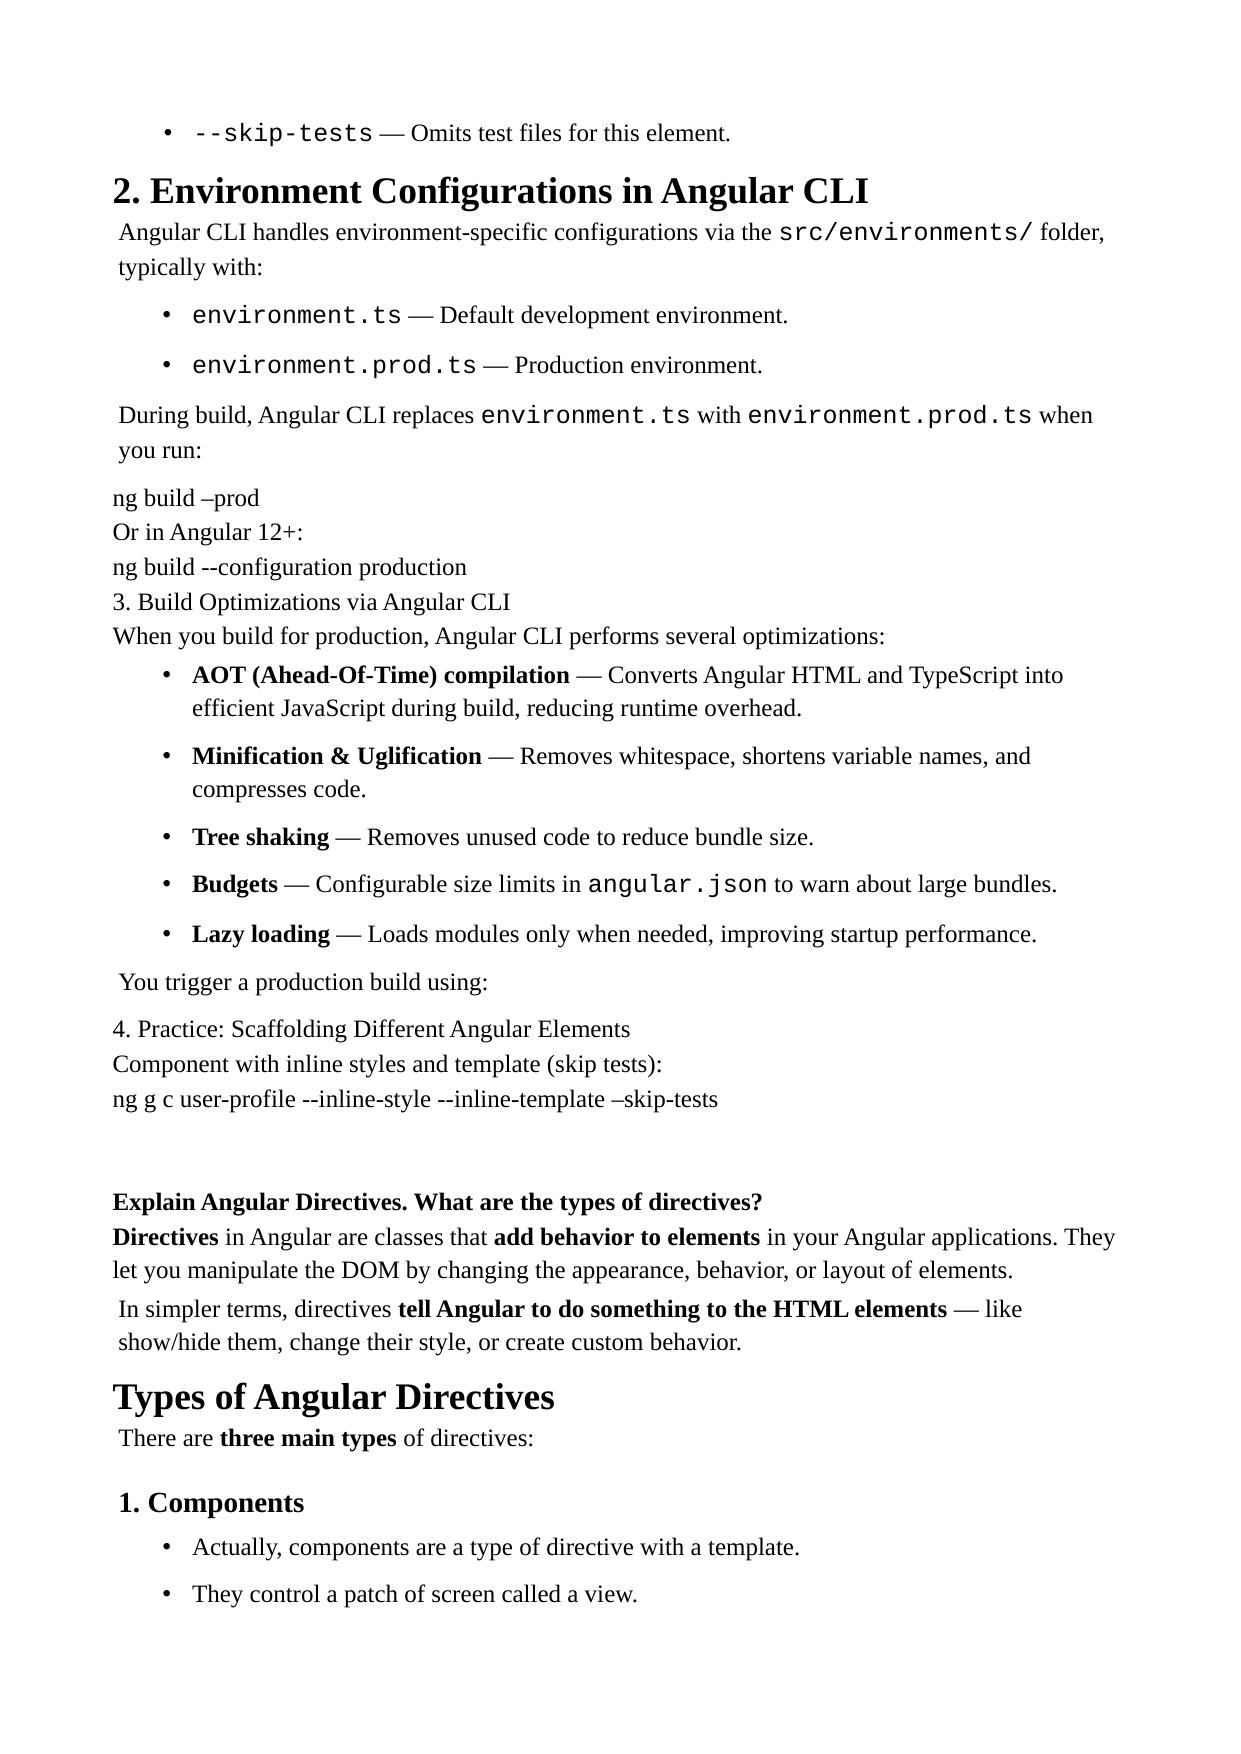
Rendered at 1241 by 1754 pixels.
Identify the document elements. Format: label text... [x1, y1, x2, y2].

text There are three main types of directives: [118, 1423, 1122, 1452]
list AOT (Ahead-Of-Time) compilation — Converts Angular HTML and TypeScript into efficient JavaScript during build, reducing runtime overhead. [162, 660, 1122, 722]
text Or in Angular 12+: [112, 517, 1134, 546]
list Minification & Uglification — Removes whitespace, shortens variable names, and compresses code. [162, 741, 1122, 803]
subtitle 1. Components [118, 1486, 1122, 1519]
list Tree shaking — Removes unused code to reduce bundle size. [162, 822, 1122, 850]
text 4. Practice: Scaffolding Different Angular Elements [112, 1014, 1134, 1043]
list Actually, components are a type of directive with a template. [162, 1532, 1122, 1560]
text In simpler terms, directives tell Angular to do something to the HTML elements — like show/hide them, change their style, or create custom behavior. [118, 1294, 1122, 1355]
subtitle 2. Environment Configurations in Angular CLI [112, 168, 1134, 211]
subtitle Types of Angular Directives [112, 1374, 1134, 1417]
list environment.prod.ts — Production environment. [162, 350, 1122, 381]
text Directives in Angular are classes that add behavior to elements in your Angular applications. They let you manipulate the DOM by changing the appearance, behavior, or layout of elements. [112, 1222, 1134, 1283]
text ng g c user-profile --inline-style --inline-template –skip-tests [112, 1084, 1134, 1112]
list --skip-tests — Omits test files for this element. [164, 118, 1122, 149]
text Component with inline styles and template (skip tests): [112, 1049, 1134, 1078]
list Budgets — Configurable size limits in angular.json to warn about large bundles. [162, 869, 1122, 900]
list They control a patch of screen called a view. [162, 1579, 1122, 1608]
text ng build –prod [112, 483, 1134, 511]
text Explain Angular Directives. What are the types of directives? [112, 1187, 1134, 1216]
text 3. Build Optimizations via Angular CLI [112, 587, 1134, 615]
list environment.ts — Default development environment. [162, 300, 1122, 331]
list Lazy loading — Loads modules only when needed, improving startup performance. [162, 919, 1122, 948]
text Angular CLI handles environment-specific configurations via the src/environments/ folder, typically with: [118, 217, 1122, 281]
text When you build for production, Angular CLI performs several optimizations: [112, 621, 1134, 650]
text You trigger a production build using: [118, 967, 1122, 996]
text During build, Angular CLI replaces environment.ts with environment.prod.ts when you run: [118, 400, 1122, 464]
text ng build --configuration production [112, 552, 1134, 581]
